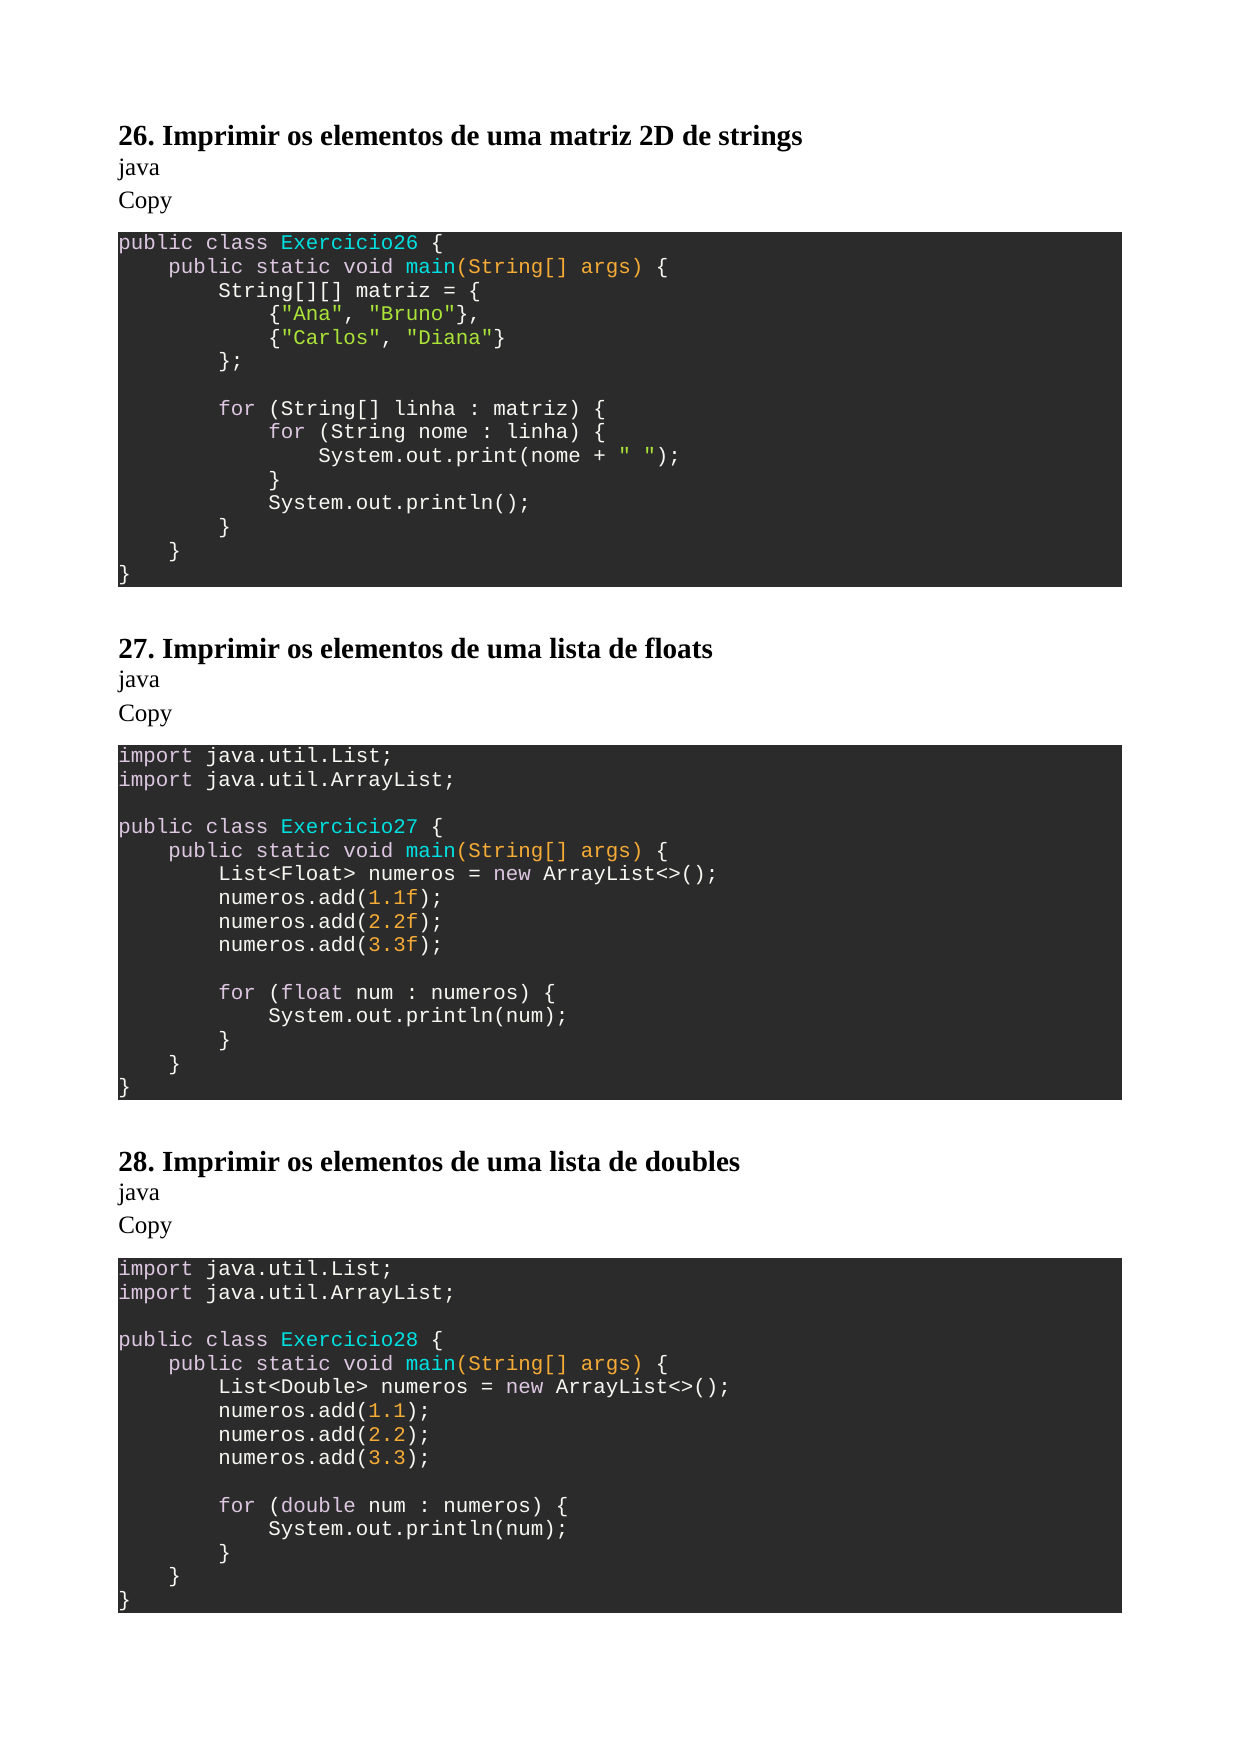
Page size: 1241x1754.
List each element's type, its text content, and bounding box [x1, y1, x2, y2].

text Copy [118, 185, 1122, 213]
text numeros.add(2.2); [118, 1424, 1122, 1447]
text String[][] matriz = { [118, 279, 1122, 303]
text System.out.print(nome + " "); [118, 445, 1122, 469]
text Copy [118, 698, 1122, 726]
text public class Exercicio28 { [118, 1329, 1122, 1353]
text for (double num : numeros) { [118, 1494, 1122, 1518]
text import java.util.List; [118, 745, 1122, 769]
text } [118, 1542, 1122, 1566]
text import java.util.List; [118, 1258, 1122, 1282]
text java [118, 664, 1122, 693]
text public class Exercicio27 { [118, 816, 1122, 840]
subtitle 26. Imprimir os elementos de uma matriz 2D de strings [118, 118, 1122, 152]
text } [118, 1076, 1122, 1100]
text java [118, 152, 1122, 180]
text System.out.println(num); [118, 1518, 1122, 1542]
text import java.util.ArrayList; [118, 769, 1122, 792]
text {"Ana", "Bruno"}, [118, 303, 1122, 327]
text numeros.add(1.1f); [118, 887, 1122, 911]
subtitle 28. Imprimir os elementos de uma lista de doubles [118, 1144, 1122, 1177]
text } [118, 563, 1122, 587]
text public class Exercicio26 { [118, 232, 1122, 256]
text System.out.println(); [118, 492, 1122, 516]
text Copy [118, 1211, 1122, 1239]
text for (String nome : linha) { [118, 421, 1122, 445]
text public static void main(String[] args) { [118, 1353, 1122, 1376]
text } [118, 1029, 1122, 1053]
text } [118, 1566, 1122, 1589]
text public static void main(String[] args) { [118, 840, 1122, 863]
text {"Carlos", "Diana"} [118, 327, 1122, 351]
text import java.util.ArrayList; [118, 1282, 1122, 1305]
subtitle 27. Imprimir os elementos de uma lista de floats [118, 631, 1122, 664]
text java [118, 1177, 1122, 1206]
text } [118, 1589, 1122, 1613]
text public static void main(String[] args) { [118, 256, 1122, 279]
text System.out.println(num); [118, 1005, 1122, 1029]
text } [118, 469, 1122, 492]
text numeros.add(2.2f); [118, 911, 1122, 934]
text } [118, 540, 1122, 563]
text numeros.add(3.3f); [118, 934, 1122, 958]
text numeros.add(3.3); [118, 1447, 1122, 1471]
text } [118, 1053, 1122, 1076]
text List<Double> numeros = new ArrayList<>(); [118, 1376, 1122, 1400]
text for (String[] linha : matriz) { [118, 398, 1122, 421]
text numeros.add(1.1); [118, 1400, 1122, 1424]
text List<Float> numeros = new ArrayList<>(); [118, 863, 1122, 887]
text } [118, 516, 1122, 540]
text for (float num : numeros) { [118, 982, 1122, 1005]
text }; [118, 351, 1122, 374]
